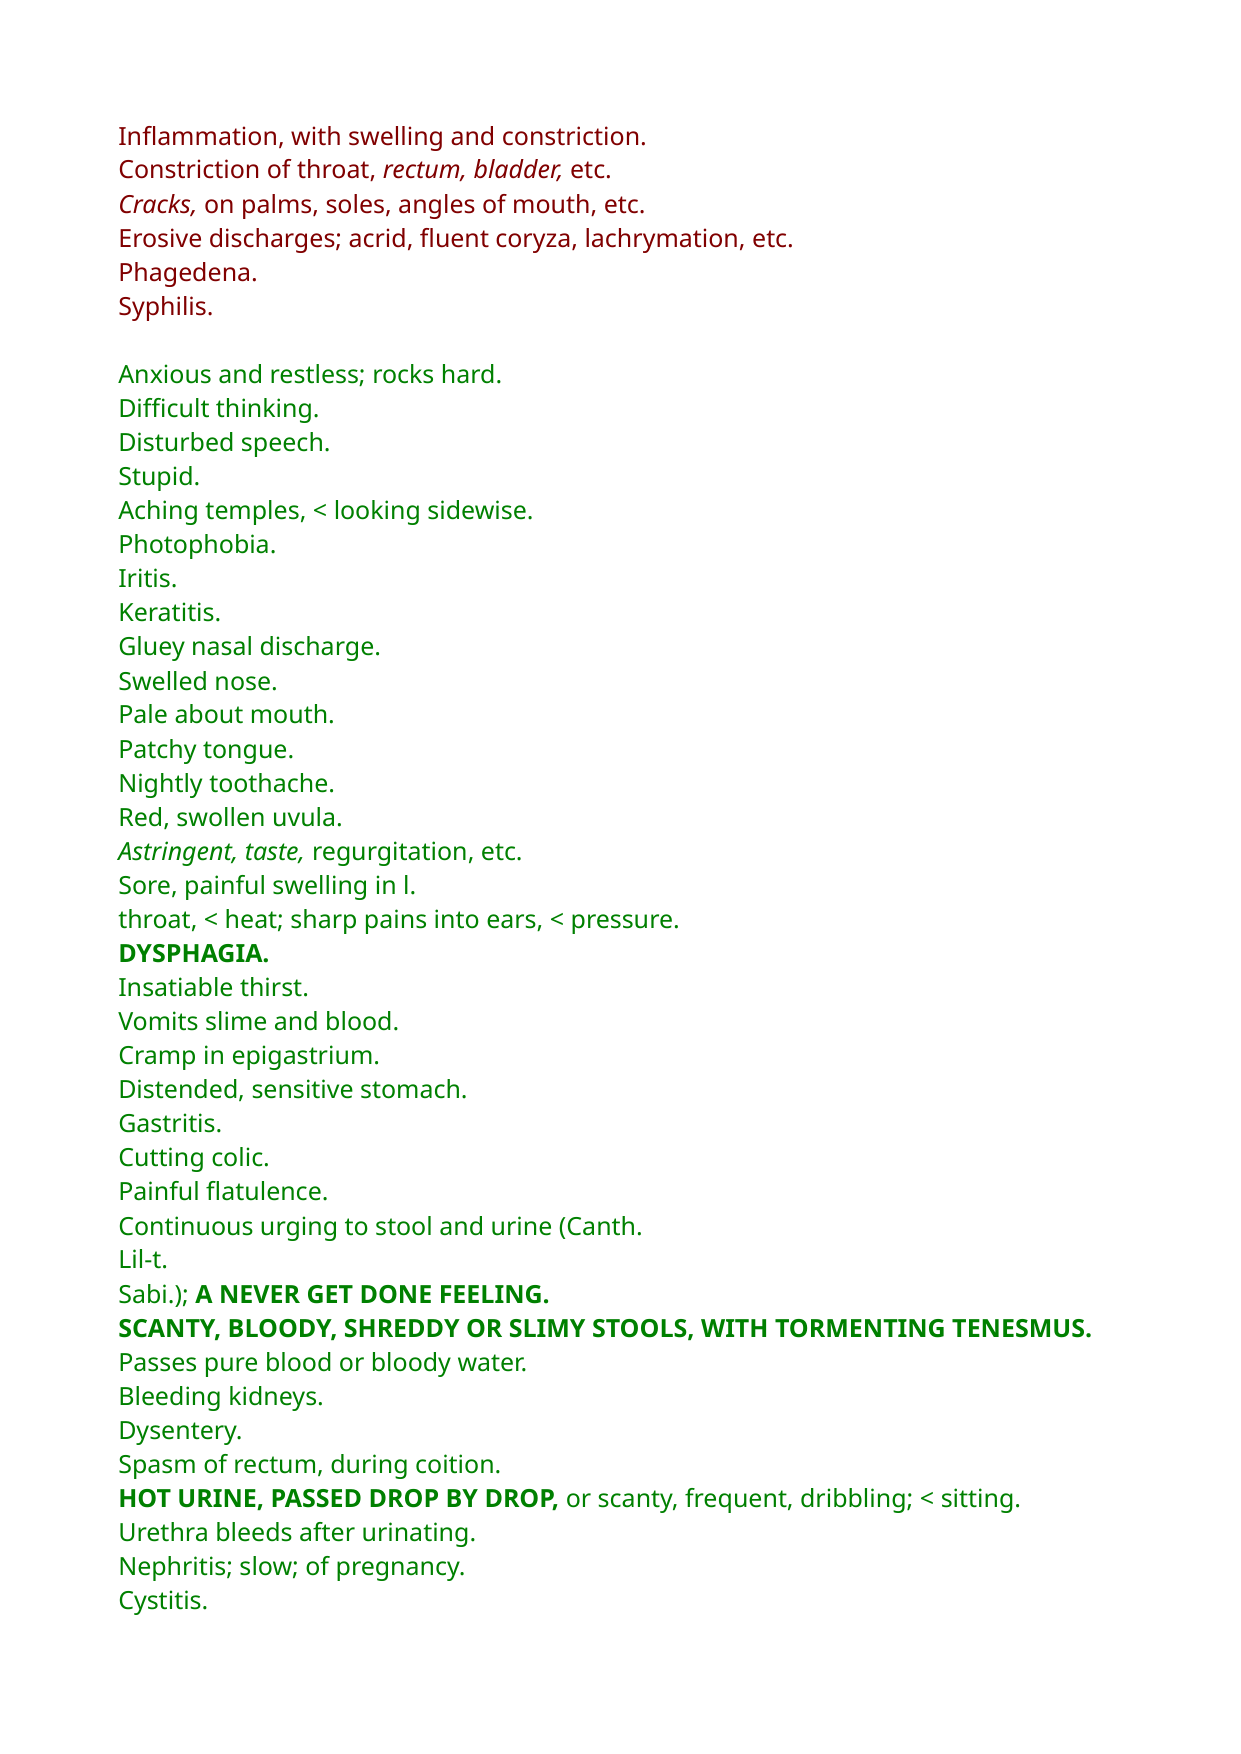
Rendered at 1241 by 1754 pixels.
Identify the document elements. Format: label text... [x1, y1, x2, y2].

text Bleeding kidneys. [118, 1378, 1122, 1412]
text Syphilis. [118, 288, 1122, 322]
text Passes pure blood or bloody water. [118, 1344, 1122, 1378]
text Difficult thinking. [118, 391, 1122, 425]
text Gastritis. [118, 1106, 1122, 1140]
text Cystitis. [118, 1583, 1122, 1617]
text Phagedena. [118, 254, 1122, 288]
text Keratitis. [118, 595, 1122, 629]
text Vomits slime and blood. [118, 1004, 1122, 1038]
text Inflammation, with swelling and constriction. [118, 118, 1122, 152]
text Photophobia. [118, 527, 1122, 561]
text Cramp in epigastrium. [118, 1038, 1122, 1072]
text Nephritis; slow; of pregnancy. [118, 1549, 1122, 1583]
text Erosive discharges; acrid, fluent coryza, lachrymation, etc. [118, 220, 1122, 254]
text Insatiable thirst. [118, 970, 1122, 1004]
text Spasm of rectum, during coition. [118, 1447, 1122, 1481]
text Distended, sensitive stomach. [118, 1072, 1122, 1106]
text Urethra bleeds after urinating. [118, 1515, 1122, 1549]
text Sore, painful swelling in l. [118, 867, 1122, 902]
text Nightly toothache. [118, 765, 1122, 799]
text Astringent, taste, regurgitation, etc. [118, 833, 1122, 867]
text Painful flatulence. [118, 1174, 1122, 1208]
text SCANTY, BLOODY, SHREDDY OR SLIMY STOOLS, WITH TORMENTING TENESMUS. [118, 1310, 1122, 1344]
text Constriction of throat, rectum, bladder, etc. [118, 152, 1122, 186]
text Dysentery. [118, 1412, 1122, 1447]
text Pale about mouth. [118, 697, 1122, 731]
text HOT URINE, PASSED DROP BY DROP, or scanty, frequent, dribbling; < sitting. [118, 1481, 1122, 1515]
text Sabi.); A NEVER GET DONE FEELING. [118, 1276, 1122, 1310]
text Cutting colic. [118, 1140, 1122, 1174]
text DYSPHAGIA. [118, 936, 1122, 970]
text Swelled nose. [118, 663, 1122, 697]
text Iritis. [118, 561, 1122, 595]
text Aching temples, < looking sidewise. [118, 493, 1122, 527]
text Stupid. [118, 459, 1122, 493]
text Gluey nasal discharge. [118, 629, 1122, 663]
text Disturbed speech. [118, 425, 1122, 459]
text Patchy tongue. [118, 731, 1122, 765]
text Continuous urging to stool and urine (Canth. [118, 1208, 1122, 1242]
text throat, < heat; sharp pains into ears, < pressure. [118, 902, 1122, 936]
text Red, swollen uvula. [118, 799, 1122, 833]
text Cracks, on palms, soles, angles of mouth, etc. [118, 186, 1122, 220]
text Anxious and restless; rocks hard. [118, 357, 1122, 391]
text Lil-t. [118, 1242, 1122, 1276]
